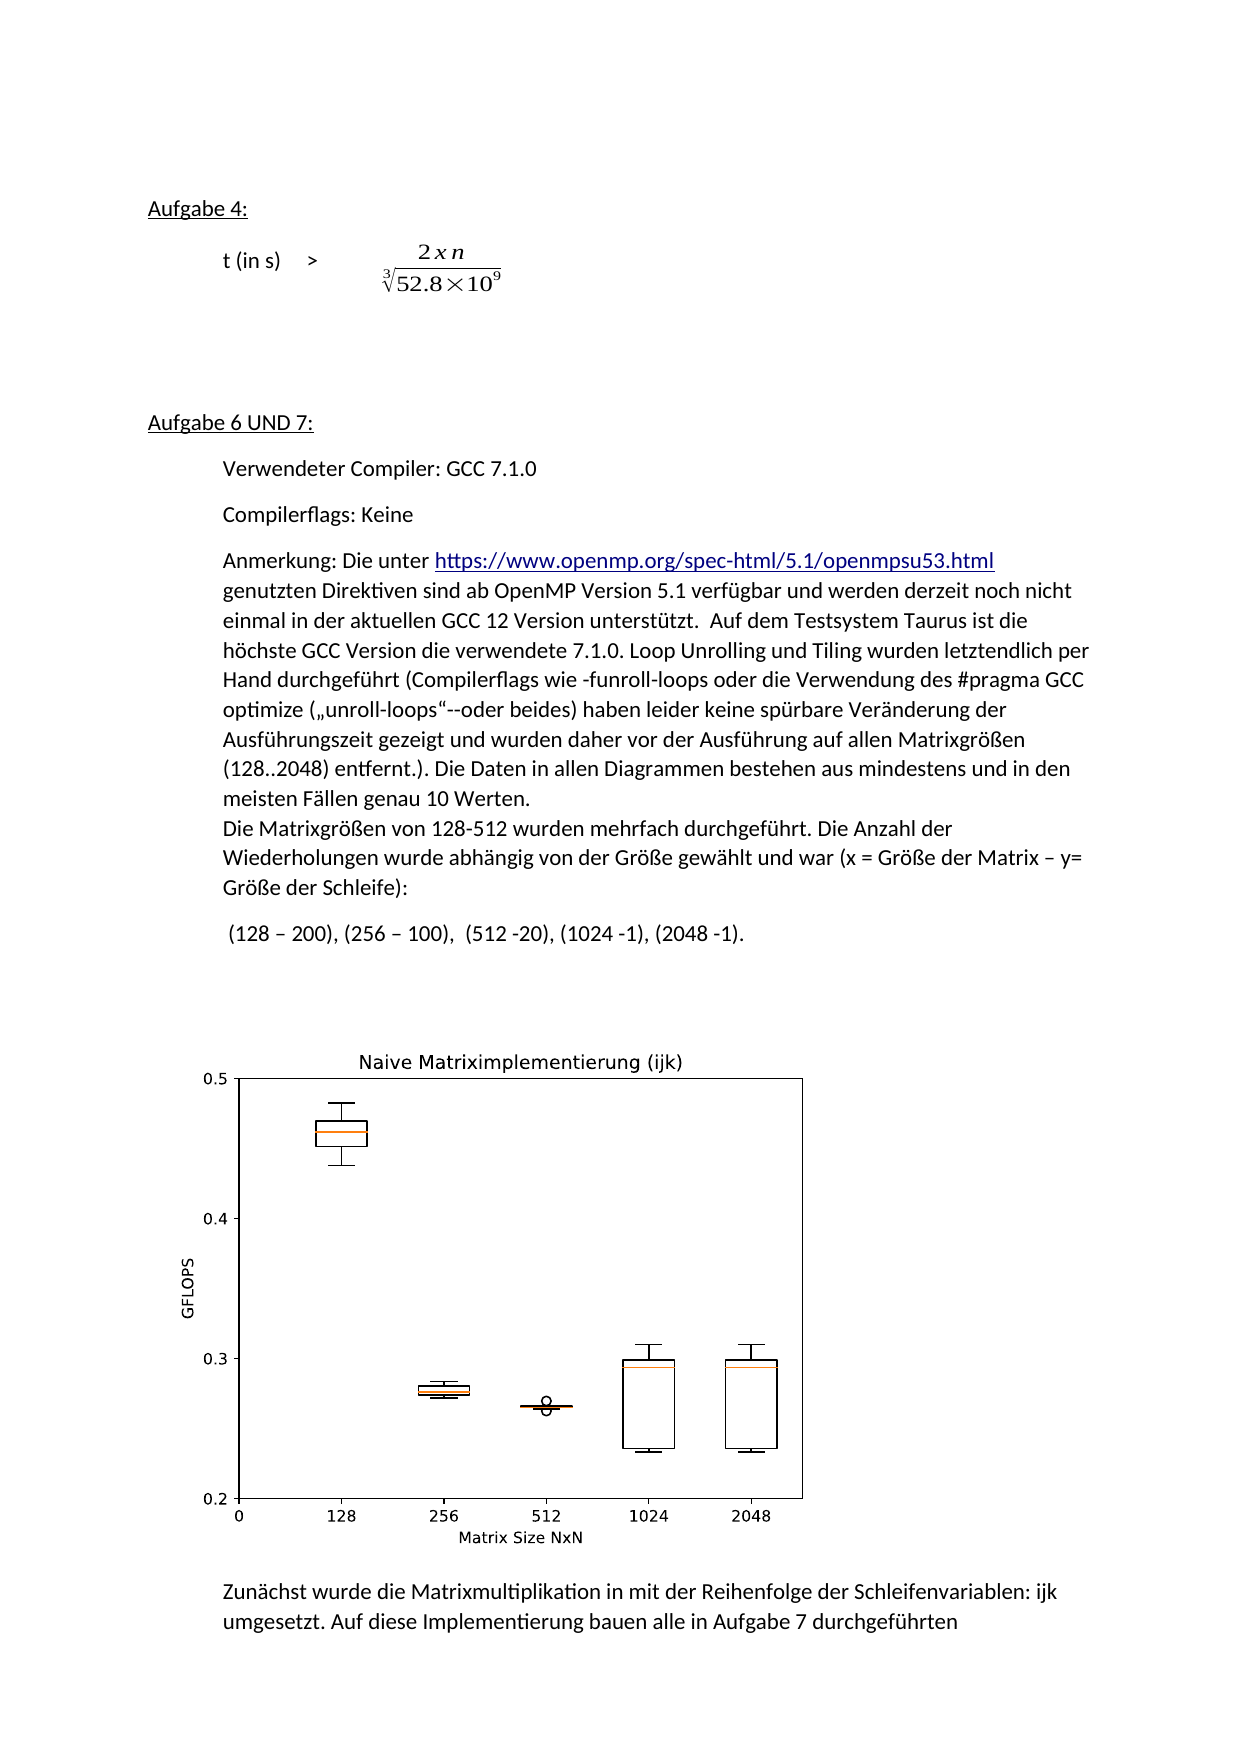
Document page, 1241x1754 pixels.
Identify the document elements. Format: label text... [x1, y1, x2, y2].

text Zunächst wurde die Matrixmultiplikation in mit der Reihenfolge der Schleifenvariablen: ijk umgesetzt. Auf diese Implementierung bauen alle in Aufgabe 7 durchgeführten [223, 1577, 1093, 1635]
text Aufgabe 6 UND 7: [148, 408, 1093, 436]
text Anmerkung: Die unter https://www.openmp.org/spec-html/5.1/openmpsu53.html genutzten Direktiven sind ab OpenMP Version 5.1 verfügbar und werden derzeit noch nicht einmal in der aktuellen GCC 12 Version unterstützt. Auf dem Testsystem Taurus ist die höchste GCC Version die verwendete 7.1.0. Loop Unrolling und Tiling wurden letztendlich per Hand durchgeführt (Compilerflags wie -funroll-loops oder die Verwendung des #pragma GCC optimize („unroll-loops“--oder beides) haben leider keine spürbare Veränderung der Ausführungszeit gezeigt und wurden daher vor der Ausführung auf allen Matrixgrößen (128..2048) entfernt.). Die Daten in allen Diagrammen bestehen aus mindestens und in den meisten Fällen genau 10 Werten. Die Matrixgrößen von 128-512 wurden mehrfach durchgeführt. Die Anzahl der Wiederholungen wurde abhängig von der Größe gewählt und war (x = Größe der Matrix – y= Größe der Schleife): [223, 547, 1093, 901]
text t (in s) > [148, 240, 1093, 297]
text (128 – 200), (256 – 100), (512 -20), (1024 -1), (2048 -1). [223, 919, 1093, 948]
text Compilerflags: Keine [223, 500, 1093, 528]
text Aufgabe 4: [148, 194, 1093, 222]
text Verwendeter Compiler: GCC 7.1.0 [223, 454, 1093, 482]
